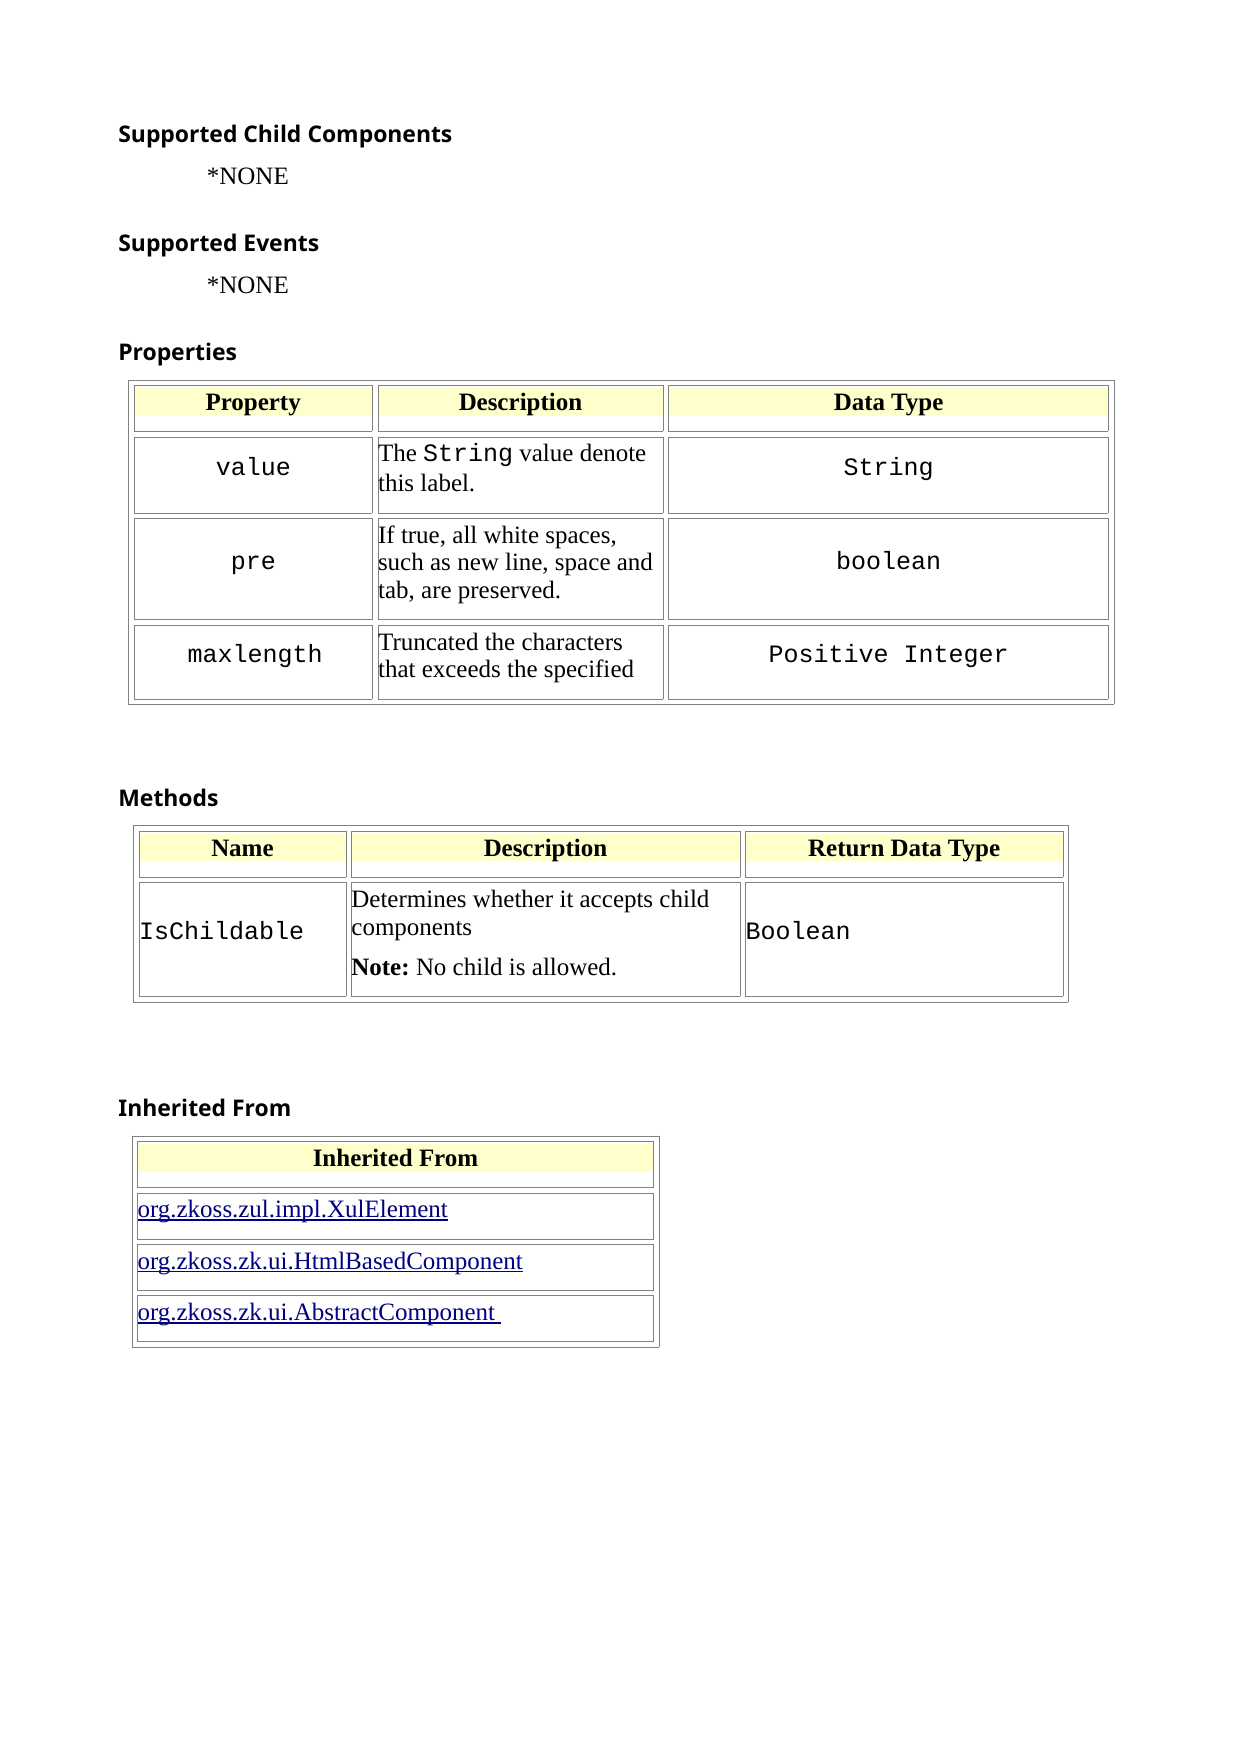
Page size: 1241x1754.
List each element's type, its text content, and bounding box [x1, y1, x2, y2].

table_cell pre [131, 513, 375, 619]
table_cell value [131, 431, 375, 512]
table_header Description [375, 381, 666, 431]
subtitle Methods [118, 782, 1122, 813]
table_cell boolean [666, 513, 1111, 619]
table_header Property [131, 381, 375, 431]
table_cell String [666, 431, 1111, 512]
table_cell If true, all white spaces, such as new line, space and tab, are preserved. [375, 513, 666, 619]
table_header Name [136, 826, 348, 877]
subtitle Inherited From [118, 1092, 1122, 1123]
table_cell IsChildable [136, 877, 348, 996]
table_header Return Data Type [743, 826, 1066, 877]
table_cell The String value denote this label. [375, 431, 666, 512]
table_cell maxlength [131, 619, 375, 698]
table_header Inherited From [134, 1137, 656, 1187]
table_cell Positive Integer [666, 619, 1111, 698]
table_cell org.zkoss.zul.impl.XulElement [134, 1187, 656, 1238]
table_cell org.zkoss.zk.ui.AbstractComponent [134, 1290, 656, 1341]
subtitle Supported Events [118, 227, 1122, 258]
table_cell Determines whether it accepts child components Note: No child is allowed. [348, 877, 742, 996]
text *NONE [207, 162, 1122, 189]
text *NONE [207, 271, 1122, 298]
table_header Description [348, 826, 742, 877]
subtitle Properties [118, 336, 1122, 367]
table_cell Boolean [743, 877, 1066, 996]
subtitle Supported Child Components [118, 118, 1122, 149]
table_header Data Type [666, 381, 1111, 431]
table_cell Truncated the characters that exceeds the specified [375, 619, 666, 698]
table_cell org.zkoss.zk.ui.HtmlBasedComponent [134, 1239, 656, 1290]
